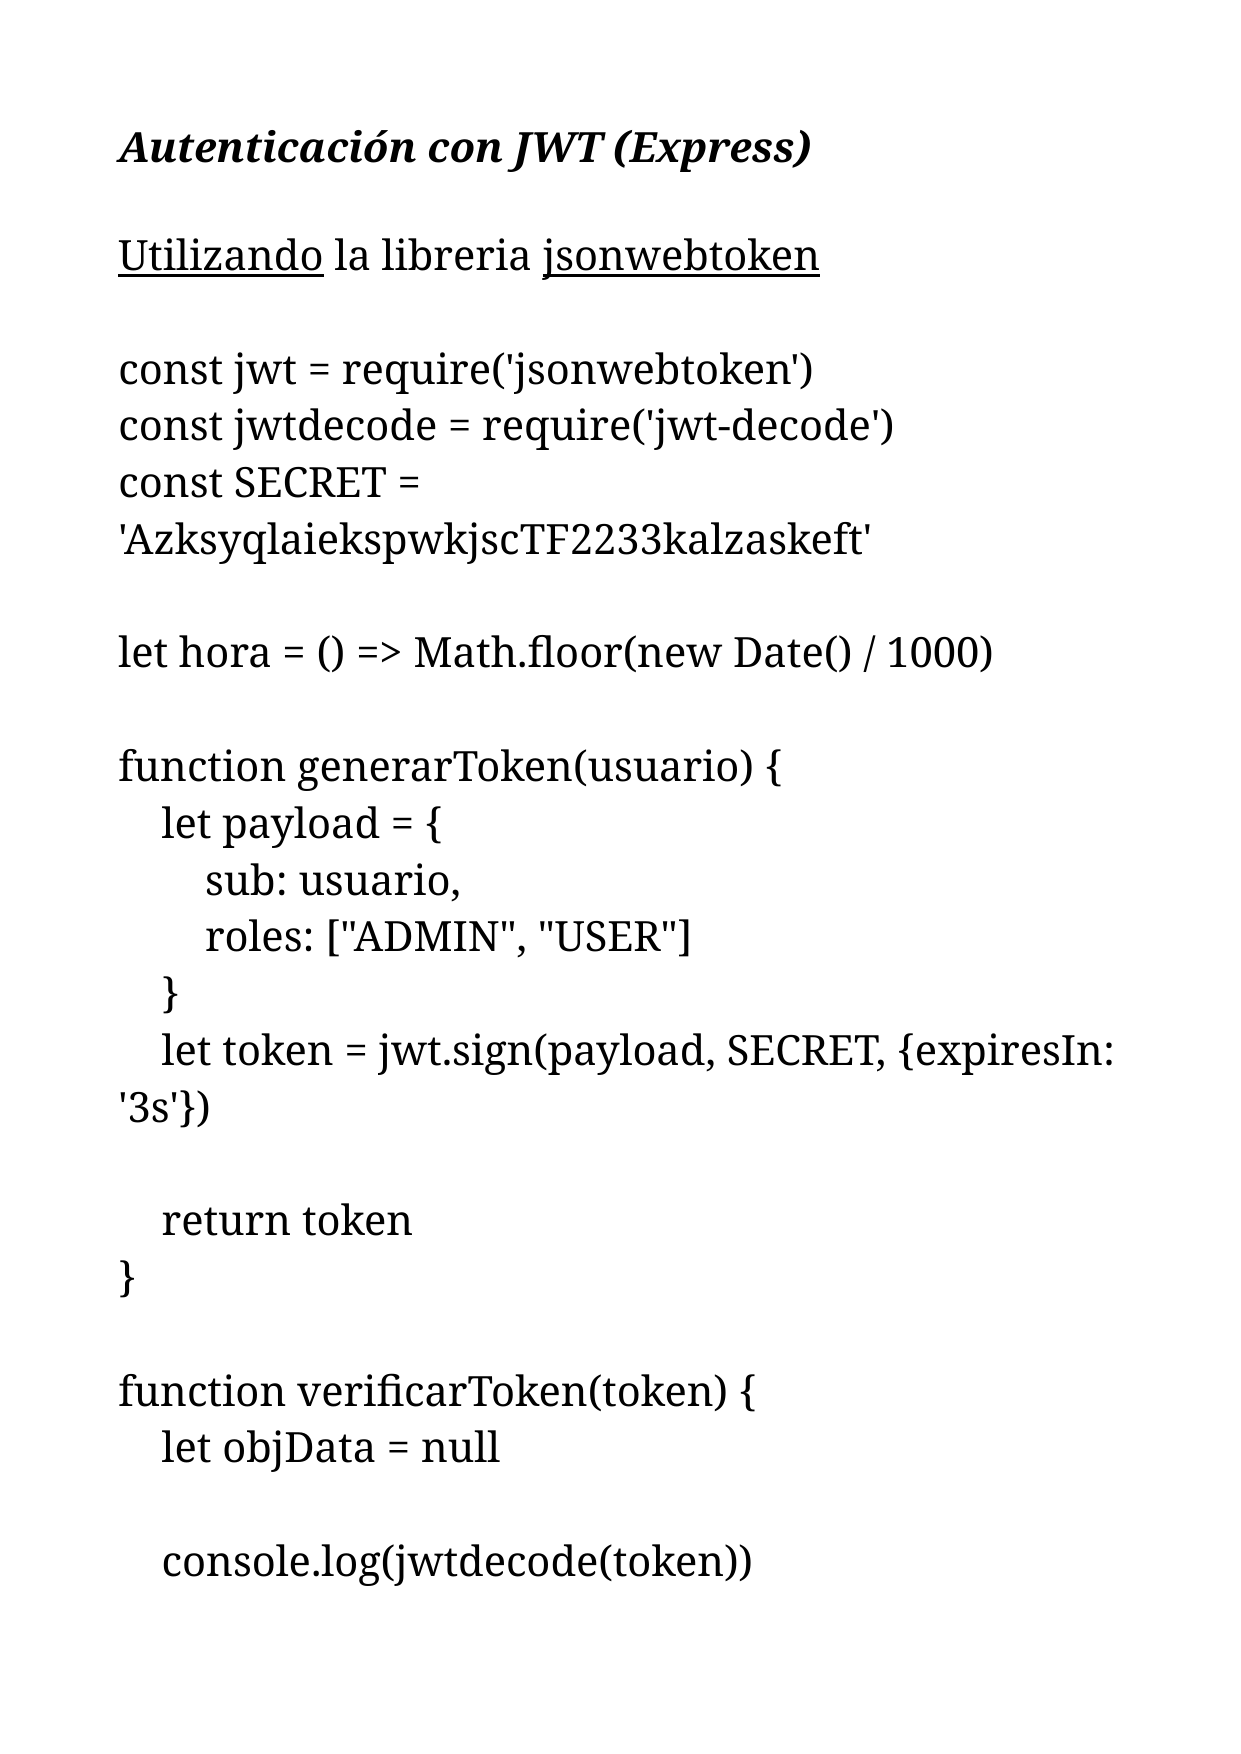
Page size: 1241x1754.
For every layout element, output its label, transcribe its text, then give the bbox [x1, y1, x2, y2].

text Utilizando la libreria jsonwebtoken [118, 226, 1122, 283]
text let token = jwt.sign(payload, SECRET, {expiresIn: '3s'}) [118, 1021, 1122, 1134]
text } [118, 1248, 1122, 1304]
text let payload = { [118, 794, 1122, 850]
text function generarToken(usuario) { [118, 737, 1122, 794]
text let hora = () => Math.floor(new Date() / 1000) [118, 623, 1122, 680]
text console.log(jwtdecode(token)) [118, 1532, 1122, 1588]
text } [118, 964, 1122, 1021]
text roles: ["ADMIN", "USER"] [118, 907, 1122, 964]
text const SECRET = 'AzksyqlaiekspwkjscTF2233kalzaskeft' [118, 453, 1122, 567]
text Autenticación con JWT (Express) [118, 118, 1122, 175]
text const jwt = require('jsonwebtoken') [118, 339, 1122, 396]
text return token [118, 1191, 1122, 1248]
text const jwtdecode = require('jwt-decode') [118, 396, 1122, 453]
text sub: usuario, [118, 850, 1122, 907]
text function verificarToken(token) { [118, 1361, 1122, 1418]
text let objData = null [118, 1418, 1122, 1475]
